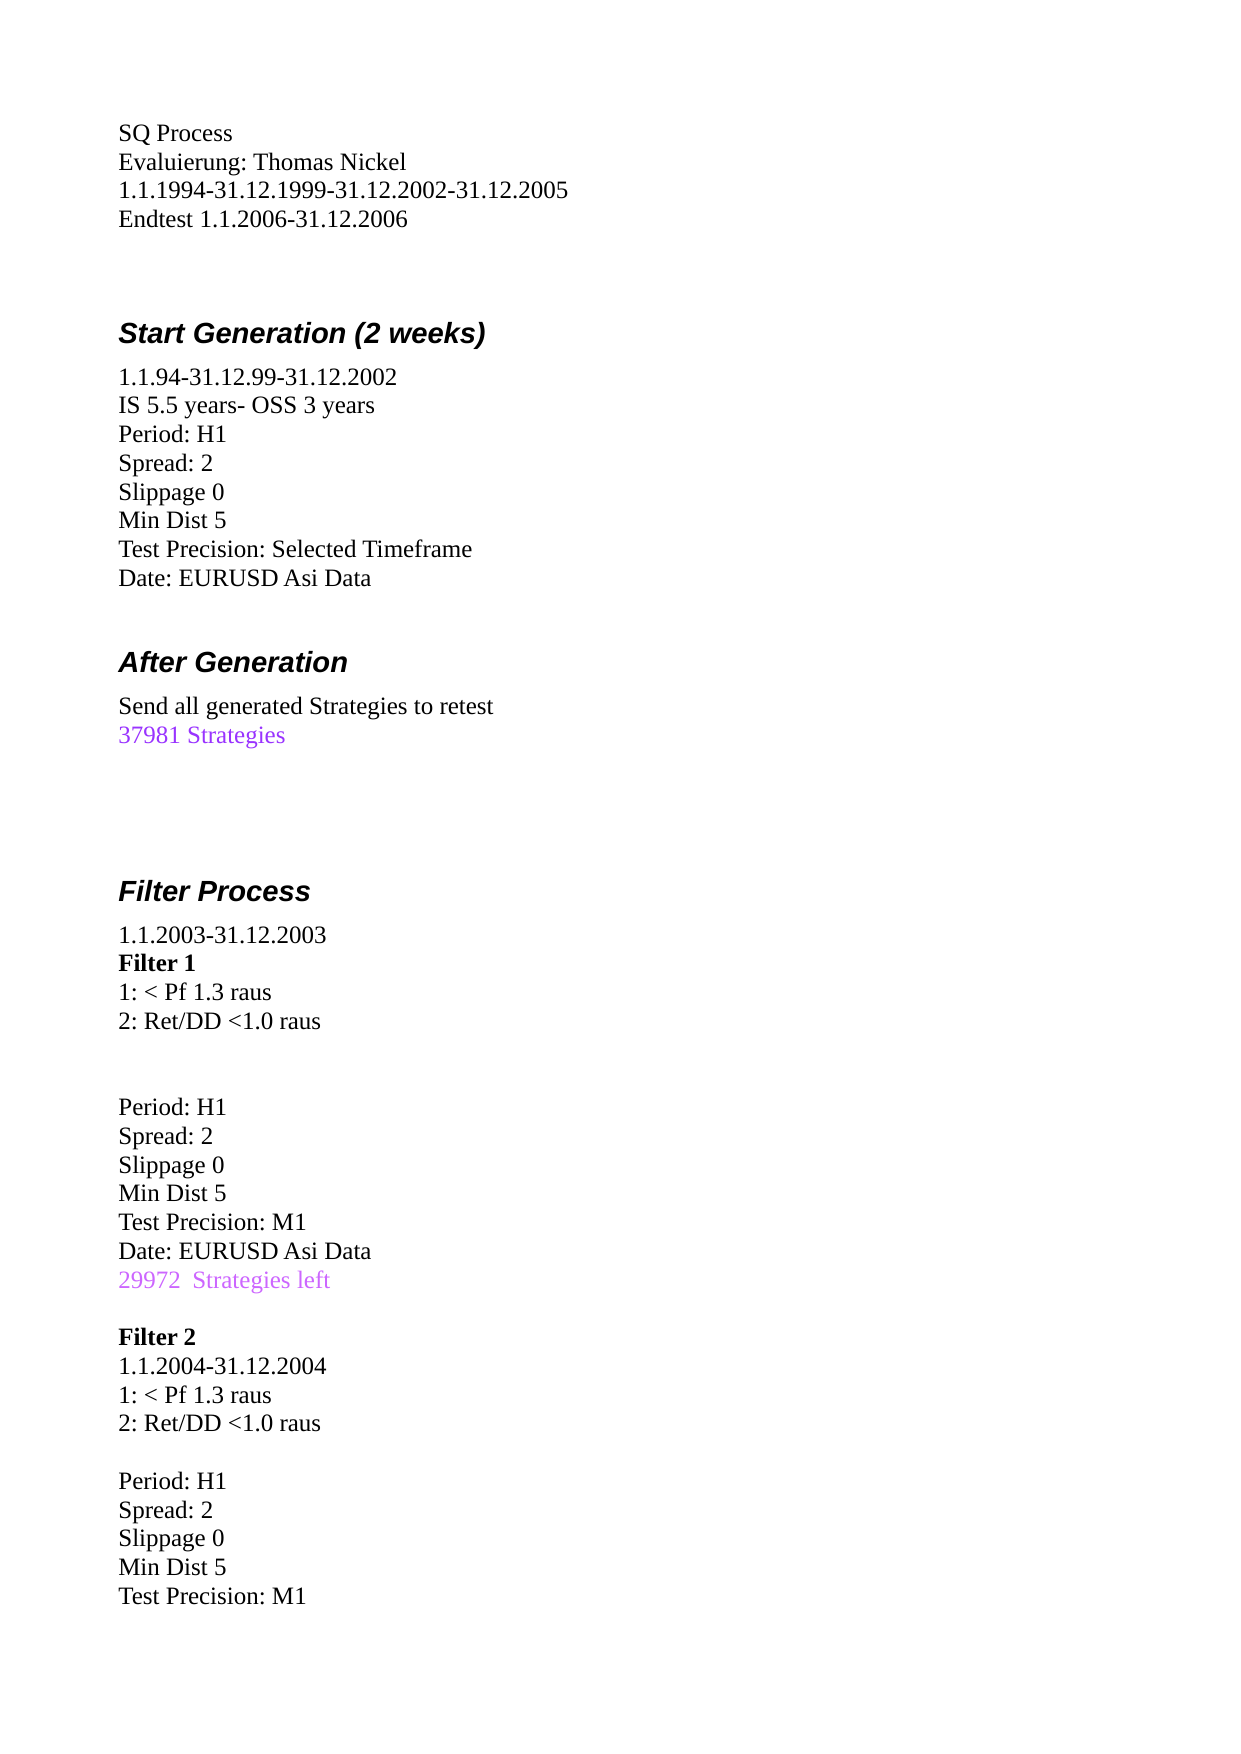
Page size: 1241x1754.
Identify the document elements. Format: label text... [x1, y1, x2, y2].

text Filter 1 [118, 948, 1122, 977]
text 1.1.2003-31.12.2003 [118, 920, 1122, 948]
text Filter 2 [118, 1322, 1122, 1351]
text 1.1.1994-31.12.1999-31.12.2002-31.12.2005 [118, 176, 1122, 204]
text Test Precision: M1 [118, 1581, 1122, 1610]
text IS 5.5 years- OSS 3 years [118, 390, 1122, 419]
text Evaluierung: Thomas Nickel [118, 147, 1122, 176]
text Min Dist 5 [118, 505, 1122, 534]
text 2: Ret/DD <1.0 raus [118, 1006, 1122, 1035]
text 1: < Pf 1.3 raus [118, 977, 1122, 1006]
text Period: H1 [118, 1466, 1122, 1495]
text Spread: 2 [118, 1495, 1122, 1523]
text 1.1.94-31.12.99-31.12.2002 [118, 362, 1122, 390]
text Period: H1 [118, 1092, 1122, 1121]
text Date: EURUSD Asi Data [118, 563, 1122, 592]
text Slippage 0 [118, 477, 1122, 505]
text 2: Ret/DD <1.0 raus [118, 1408, 1122, 1437]
text Min Dist 5 [118, 1178, 1122, 1207]
text Test Precision: Selected Timeframe [118, 534, 1122, 563]
text Min Dist 5 [118, 1552, 1122, 1581]
text Send all generated Strategies to retest [118, 691, 1122, 720]
text Date: EURUSD Asi Data [118, 1236, 1122, 1265]
text Period: H1 [118, 419, 1122, 448]
text 1.1.2004-31.12.2004 [118, 1351, 1122, 1380]
text Slippage 0 [118, 1150, 1122, 1178]
text Spread: 2 [118, 448, 1122, 477]
text 29972 Strategies left [118, 1265, 1122, 1293]
text Endtest 1.1.2006-31.12.2006 [118, 204, 1122, 233]
text Slippage 0 [118, 1523, 1122, 1552]
subtitle Filter Process [118, 874, 1122, 907]
text Test Precision: M1 [118, 1207, 1122, 1236]
text Spread: 2 [118, 1121, 1122, 1150]
subtitle After Generation [118, 645, 1122, 679]
subtitle Start Generation (2 weeks) [118, 316, 1122, 349]
text SQ Process [118, 118, 1122, 147]
text 1: < Pf 1.3 raus [118, 1380, 1122, 1408]
text 37981 Strategies [118, 720, 1122, 749]
